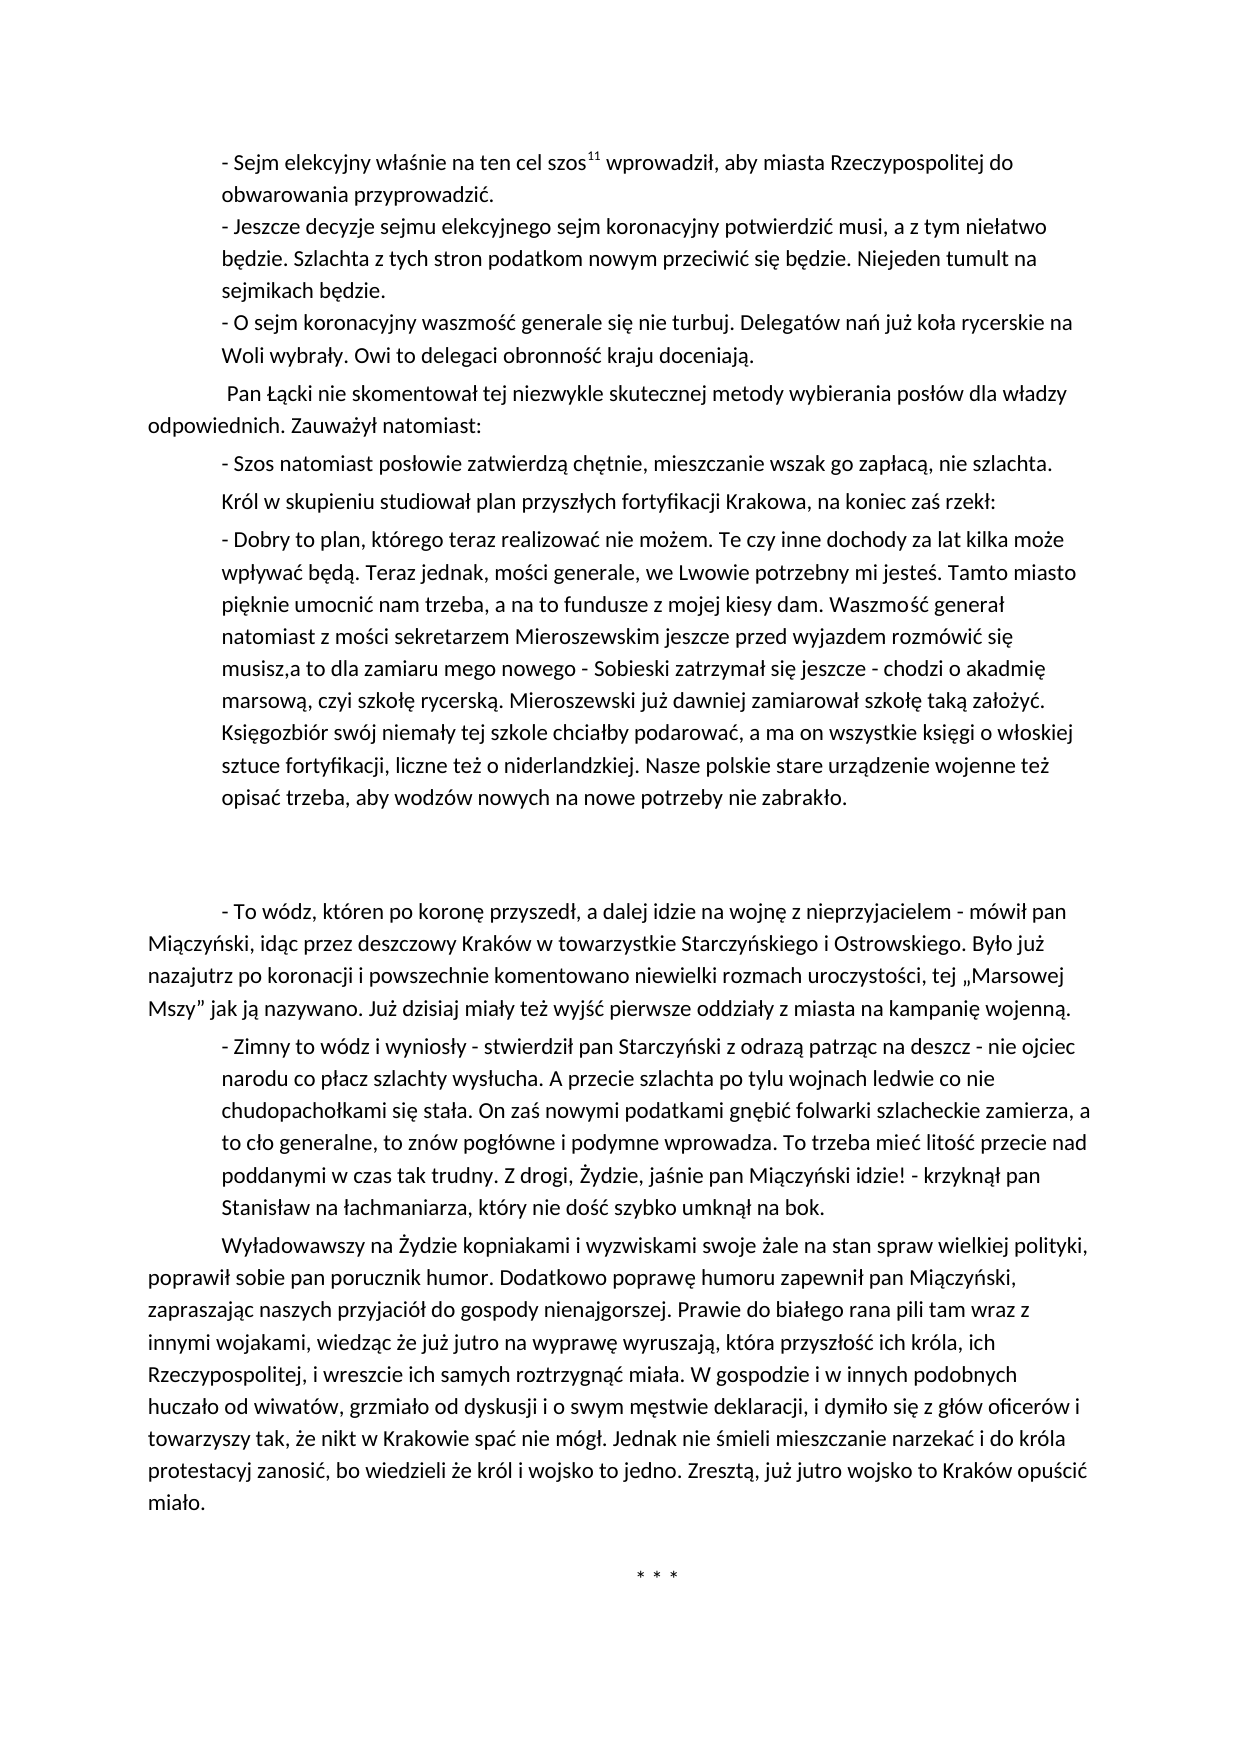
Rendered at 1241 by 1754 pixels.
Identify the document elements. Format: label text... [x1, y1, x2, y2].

text - Sejm elekcyjny właśnie na ten cel szos wprowadził, aby miasta Rzeczypospolitej do obwarowania przyprowadzić. [221, 148, 1093, 208]
text - O sejm koronacyjny waszmość generale się nie turbuj. Delegatów nań już koła rycerskie na Woli wybrały. Owi to delegaci obronność kraju doceniają. [221, 308, 1093, 369]
text - To wódz, któren po koronę przyszedł, a dalej idzie na wojnę z nieprzyjacielem - mówił pan Miączyński, idąc przez deszczowy Kraków w towarzystkie Starczyńskiego i Ostrowskiego. Było już nazajutrz po koronacji i powszechnie komentowano niewielki rozmach uroczystości, tej „Marsowej Mszy” jak ją nazywano. Już dzisiaj miały też wyjść pierwsze oddziały z miasta na kampanię wojenną. [148, 897, 1093, 1022]
text Król w skupieniu studiował plan przyszłych fortyfikacji Krakowa, na koniec zaś rzekł: [148, 487, 1093, 515]
text Wyładowawszy na Żydzie kopniakami i wyzwiskami swoje żale na stan spraw wielkiej polityki, poprawił sobie pan porucznik humor. Dodatkowo poprawę humoru zapewnił pan Miączyński, zapraszając naszych przyjaciół do gospody nienajgorszej. Prawie do białego rana pili tam wraz z innymi wojakami, wiedząc że już jutro na wyprawę wyruszają, która przyszłość ich króla, ich Rzeczypospolitej, i wreszcie ich samych roztrzygnąć miała. W gospodzie i w innych podobnych huczało od wiwatów, grzmiało od dyskusji i o swym męstwie deklaracji, i dymiło się z głów oficerów i towarzyszy tak, że nikt w Krakowie spać nie mógł. Jednak nie śmieli mieszczanie narzekać i do króla protestacyj zanosić, bo wiedzieli że król i wojsko to jedno. Zresztą, już jutro wojsko to Kraków opuścić miało. [148, 1231, 1093, 1517]
text - Zimny to wódz i wyniosły - stwierdził pan Starczyński z odrazą patrząc na deszcz - nie ojciec narodu co płacz szlachty wysłucha. A przecie szlachta po tylu wojnach ledwie co nie chudopachołkami się stała. On zaś nowymi podatkami gnębić folwarki szlacheckie zamierza, a to cło generalne, to znów pogłówne i podymne wprowadza. To trzeba mieć litość przecie nad poddanymi w czas tak trudny. Z drogi, Żydzie, jaśnie pan Miączyński idzie! - krzyknął pan Stanisław na łachmaniarza, który nie dość szybko umknął na bok. [221, 1032, 1093, 1221]
text * * * [148, 1565, 1093, 1593]
text Pan Łącki nie skomentował tej niezwykle skutecznej metody wybierania posłów dla władzy odpowiednich. Zauważył natomiast: [148, 379, 1093, 439]
text - Jeszcze decyzje sejmu elekcyjnego sejm koronacyjny potwierdzić musi, a z tym niełatwo będzie. Szlachta z tych stron podatkom nowym przeciwić się będzie. Niejeden tumult na sejmikach będzie. [221, 212, 1093, 304]
text - Szos natomiast posłowie zatwierdzą chętnie, mieszczanie wszak go zapłacą, nie szlachta. [221, 449, 1093, 477]
text - Dobry to plan, którego teraz realizować nie możem. Te czy inne dochody za lat kilka może wpływać będą. Teraz jednak, mości generale, we Lwowie potrzebny mi jesteś. Tamto miasto pięknie umocnić nam trzeba, a na to fundusze z mojej kiesy dam. Waszmość generał natomiast z mości sekretarzem Mieroszewskim jeszcze przed wyjazdem rozmówić się musisz,a to dla zamiaru mego nowego - Sobieski zatrzymał się jeszcze - chodzi o akadmię marsową, czyi szkołę rycerską. Mieroszewski już dawniej zamiarował szkołę taką założyć. Księgozbiór swój niemały tej szkole chciałby podarować, a ma on wszystkie księgi o włoskiej sztuce fortyfikacji, liczne też o niderlandzkiej. Nasze polskie stare urządzenie wojenne też opisać trzeba, aby wodzów nowych na nowe potrzeby nie zabrakło. [221, 525, 1093, 811]
